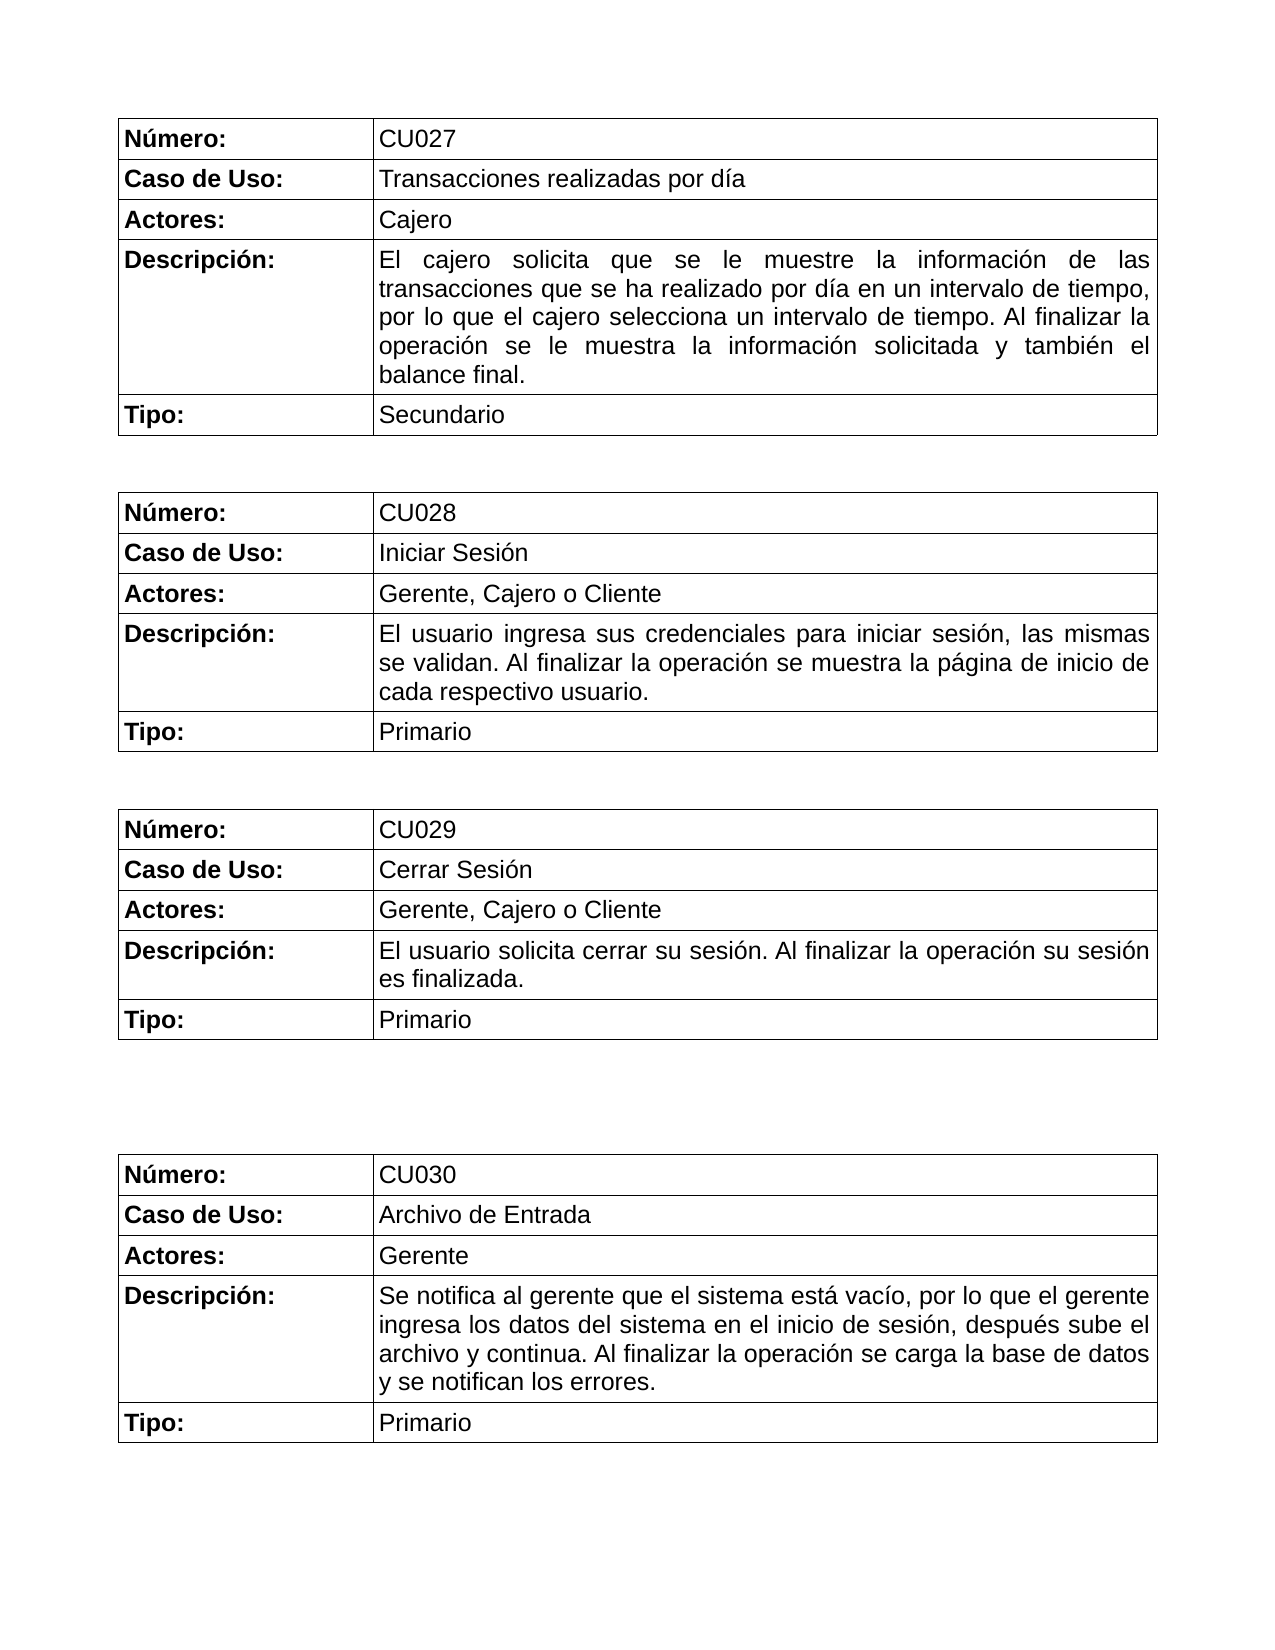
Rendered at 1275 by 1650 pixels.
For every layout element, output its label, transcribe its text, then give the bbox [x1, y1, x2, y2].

table_cell Descripción: [119, 1276, 373, 1402]
table_cell Secundario [374, 395, 1157, 435]
table_cell Gerente, Cajero o Cliente [374, 891, 1157, 930]
table_cell Se notifica al gerente que el sistema está vacío, por lo que el gerente ingresa los datos del sistema en el inicio de sesión, después sube el archivo y continua. Al finalizar la operación se carga la base de datos y se notifican los errores. [374, 1276, 1157, 1402]
table_cell Tipo: [119, 712, 373, 751]
table_cell Caso de Uso: [119, 534, 373, 573]
table_cell Actores: [119, 891, 373, 930]
table_cell Caso de Uso: [119, 1196, 373, 1235]
table_cell Descripción: [119, 240, 373, 394]
table_header CU027 [374, 119, 1157, 158]
table_header CU029 [374, 810, 1157, 849]
table_cell Gerente, Cajero o Cliente [374, 574, 1157, 613]
table_cell Cajero [374, 200, 1157, 239]
table_cell Archivo de Entrada [374, 1196, 1157, 1235]
table_header Número: [119, 493, 373, 533]
table_cell Tipo: [119, 1403, 373, 1442]
table_cell Cerrar Sesión [374, 850, 1157, 889]
table_cell El usuario ingresa sus credenciales para iniciar sesión, las mismas se validan. Al finalizar la operación se muestra la página de inicio de cada respectivo usuario. [374, 614, 1157, 711]
table_cell Descripción: [119, 931, 373, 999]
table_cell Tipo: [119, 395, 373, 435]
table_cell Actores: [119, 200, 373, 239]
table_cell Tipo: [119, 1000, 373, 1039]
table_cell Descripción: [119, 614, 373, 711]
table_cell Actores: [119, 574, 373, 613]
table_cell Actores: [119, 1236, 373, 1275]
table_cell El usuario solicita cerrar su sesión. Al finalizar la operación su sesión es finalizada. [374, 931, 1157, 999]
table_header Número: [119, 810, 373, 849]
table_cell Primario [374, 1403, 1157, 1442]
table_cell Caso de Uso: [119, 850, 373, 889]
table_header Número: [119, 1155, 373, 1195]
table_header CU028 [374, 493, 1157, 533]
table_cell Primario [374, 1000, 1157, 1039]
table_cell El cajero solicita que se le muestre la información de las transacciones que se ha realizado por día en un intervalo de tiempo, por lo que el cajero selecciona un intervalo de tiempo. Al finalizar la operación se le muestra la información solicitada y también el balance final. [374, 240, 1157, 394]
table_cell Primario [374, 712, 1157, 751]
table_cell Transacciones realizadas por día [374, 160, 1157, 199]
table_header CU030 [374, 1155, 1157, 1195]
table_cell Gerente [374, 1236, 1157, 1275]
table_header Número: [119, 119, 373, 158]
table_cell Caso de Uso: [119, 160, 373, 199]
table_cell Iniciar Sesión [374, 534, 1157, 573]
